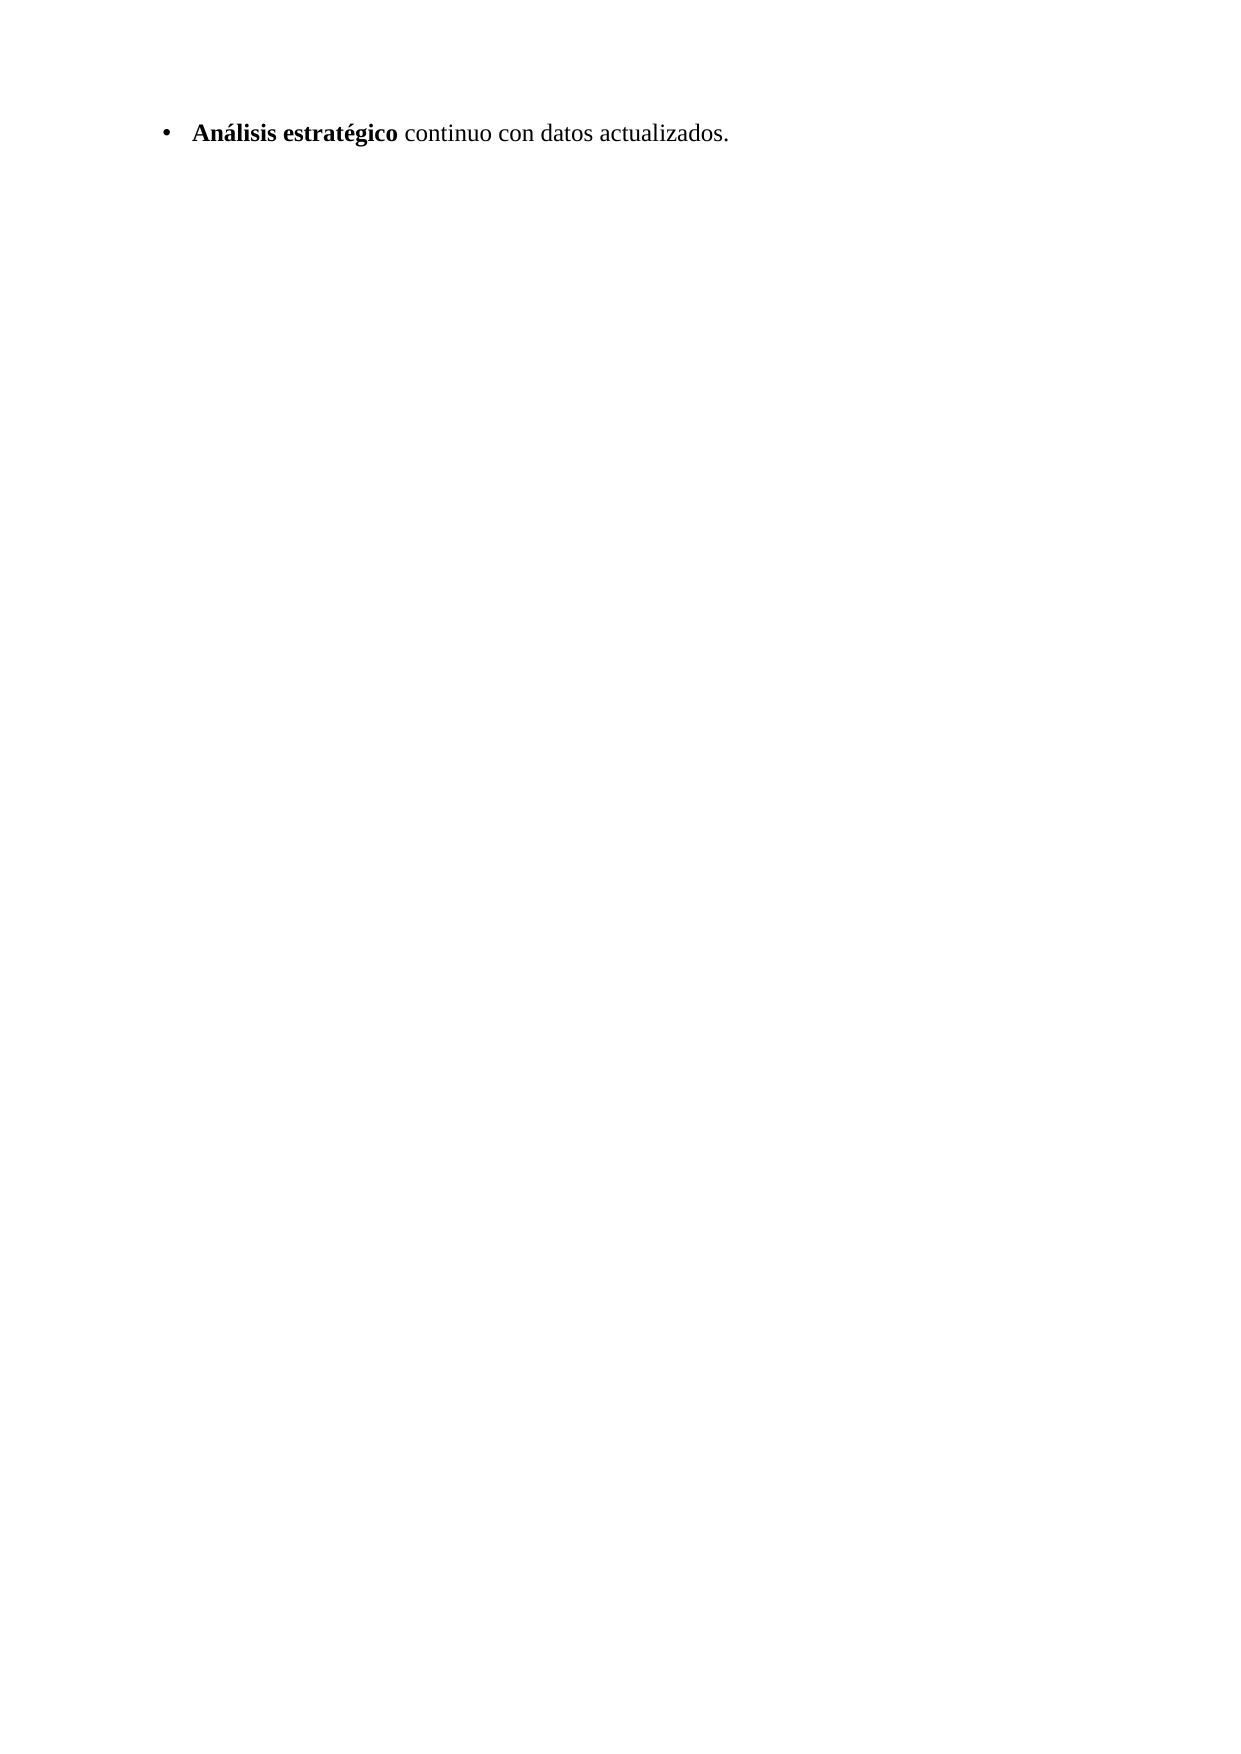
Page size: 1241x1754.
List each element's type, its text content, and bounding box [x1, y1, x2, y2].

list Análisis estratégico continuo con datos actualizados. [162, 118, 1122, 147]
